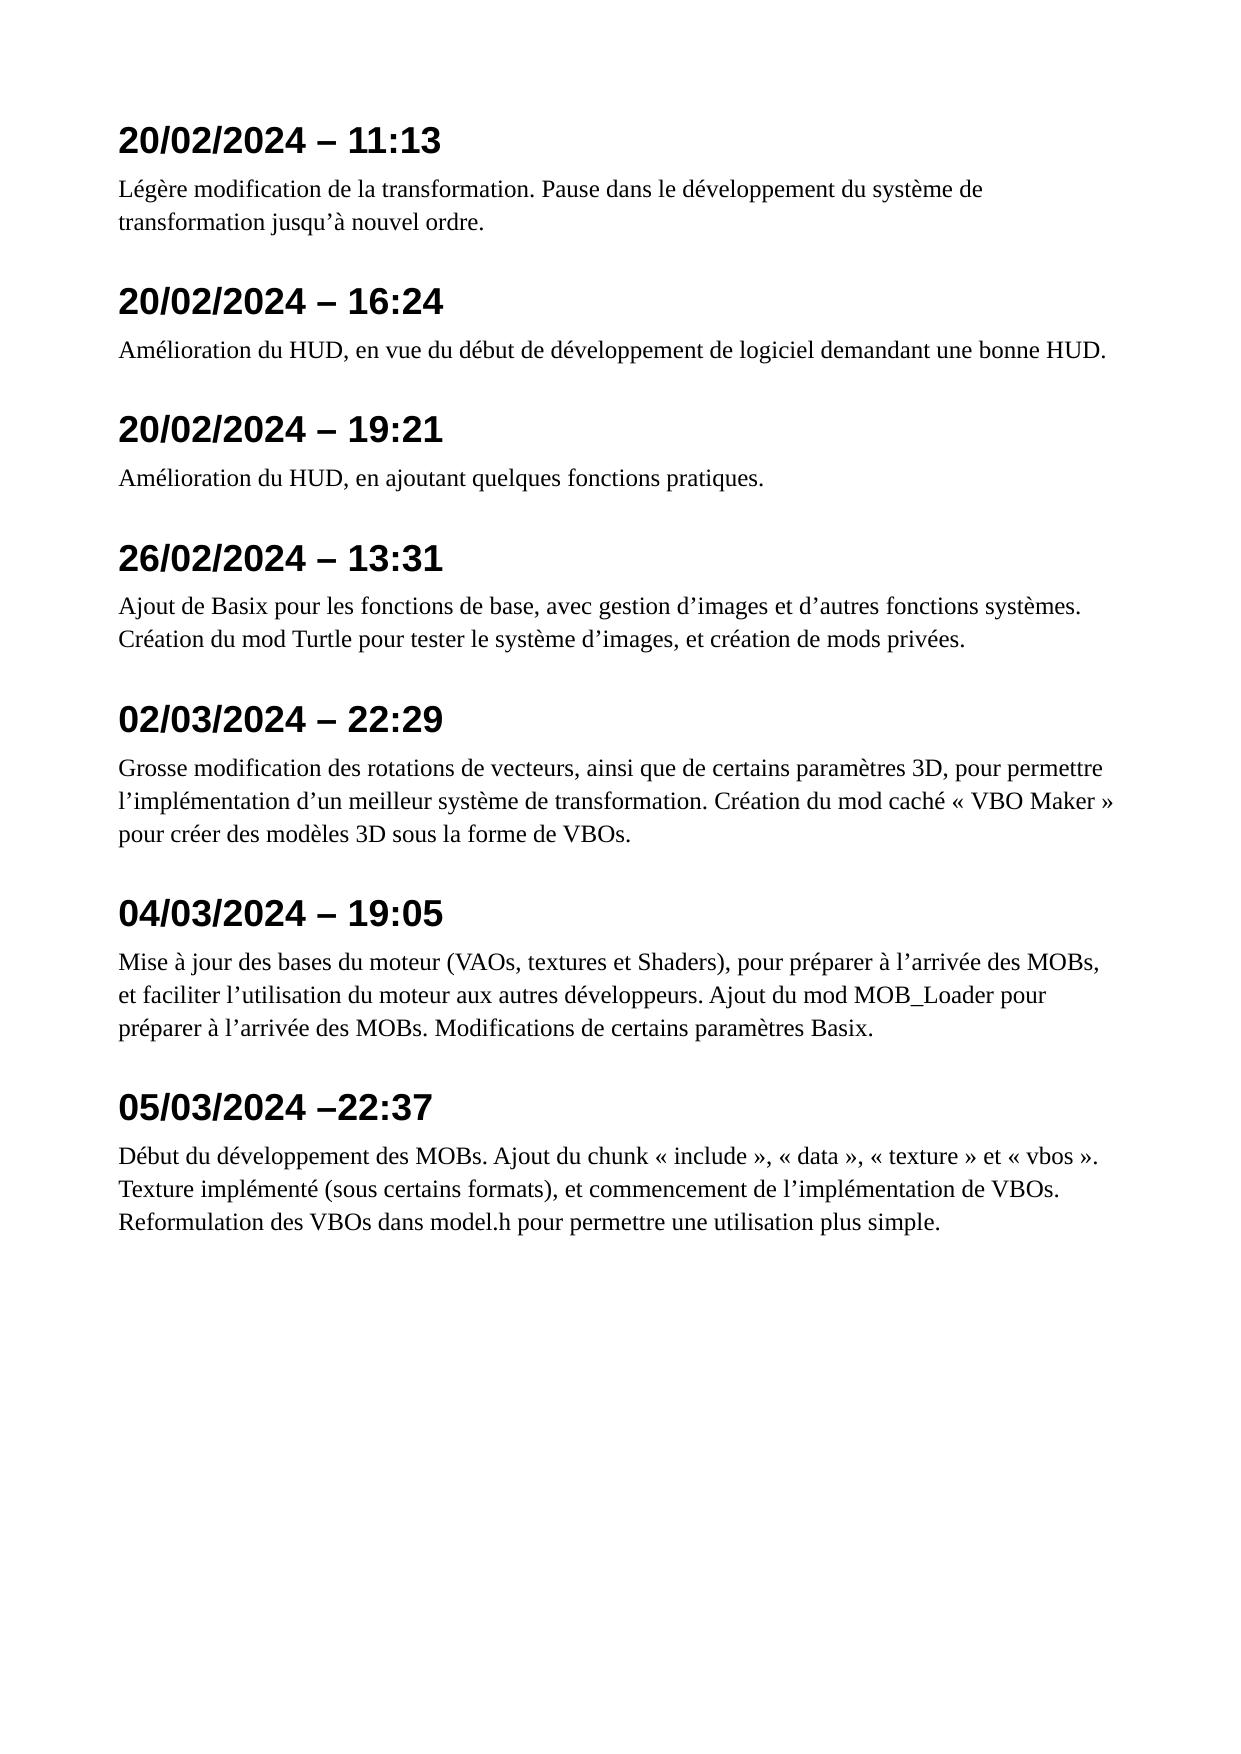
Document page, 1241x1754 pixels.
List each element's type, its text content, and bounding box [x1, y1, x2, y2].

subtitle 26/02/2024 – 13:31 [118, 536, 1122, 579]
subtitle 20/02/2024 – 16:24 [118, 279, 1122, 322]
subtitle 05/03/2024 –22:37 [118, 1086, 1122, 1129]
subtitle 20/02/2024 – 19:21 [118, 408, 1122, 451]
subtitle 02/03/2024 – 22:29 [118, 697, 1122, 740]
subtitle 04/03/2024 – 19:05 [118, 891, 1122, 934]
text Mise à jour des bases du moteur (VAOs, textures et Shaders), pour préparer à l’arrivée des MOBs, et faciliter l’utilisation du moteur aux autres développeurs. Ajout du mod MOB_Loader pour préparer à l’arrivée des MOBs. Modifications de certains paramètres Basix. [118, 947, 1122, 1042]
text Grosse modification des rotations de vecteurs, ainsi que de certains paramètres 3D, pour permettre l’implémentation d’un meilleur système de transformation. Création du mod caché « VBO Maker » pour créer des modèles 3D sous la forme de VBOs. [118, 753, 1122, 847]
text Ajout de Basix pour les fonctions de base, avec gestion d’images et d’autres fonctions systèmes. Création du mod Turtle pour tester le système d’images, et création de mods privées. [118, 591, 1122, 653]
text Amélioration du HUD, en ajoutant quelques fonctions pratiques. [118, 463, 1122, 492]
subtitle 20/02/2024 – 11:13 [118, 118, 1122, 161]
text Légère modification de la transformation. Pause dans le développement du système de transformation jusqu’à nouvel ordre. [118, 174, 1122, 236]
text Amélioration du HUD, en vue du début de développement de logiciel demandant une bonne HUD. [118, 335, 1122, 364]
text Début du développement des MOBs. Ajout du chunk « include », « data », « texture » et « vbos ». Texture implémenté (sous certains formats), et commencement de l’implémentation de VBOs. Reformulation des VBOs dans model.h pour permettre une utilisation plus simple. [118, 1141, 1122, 1236]
